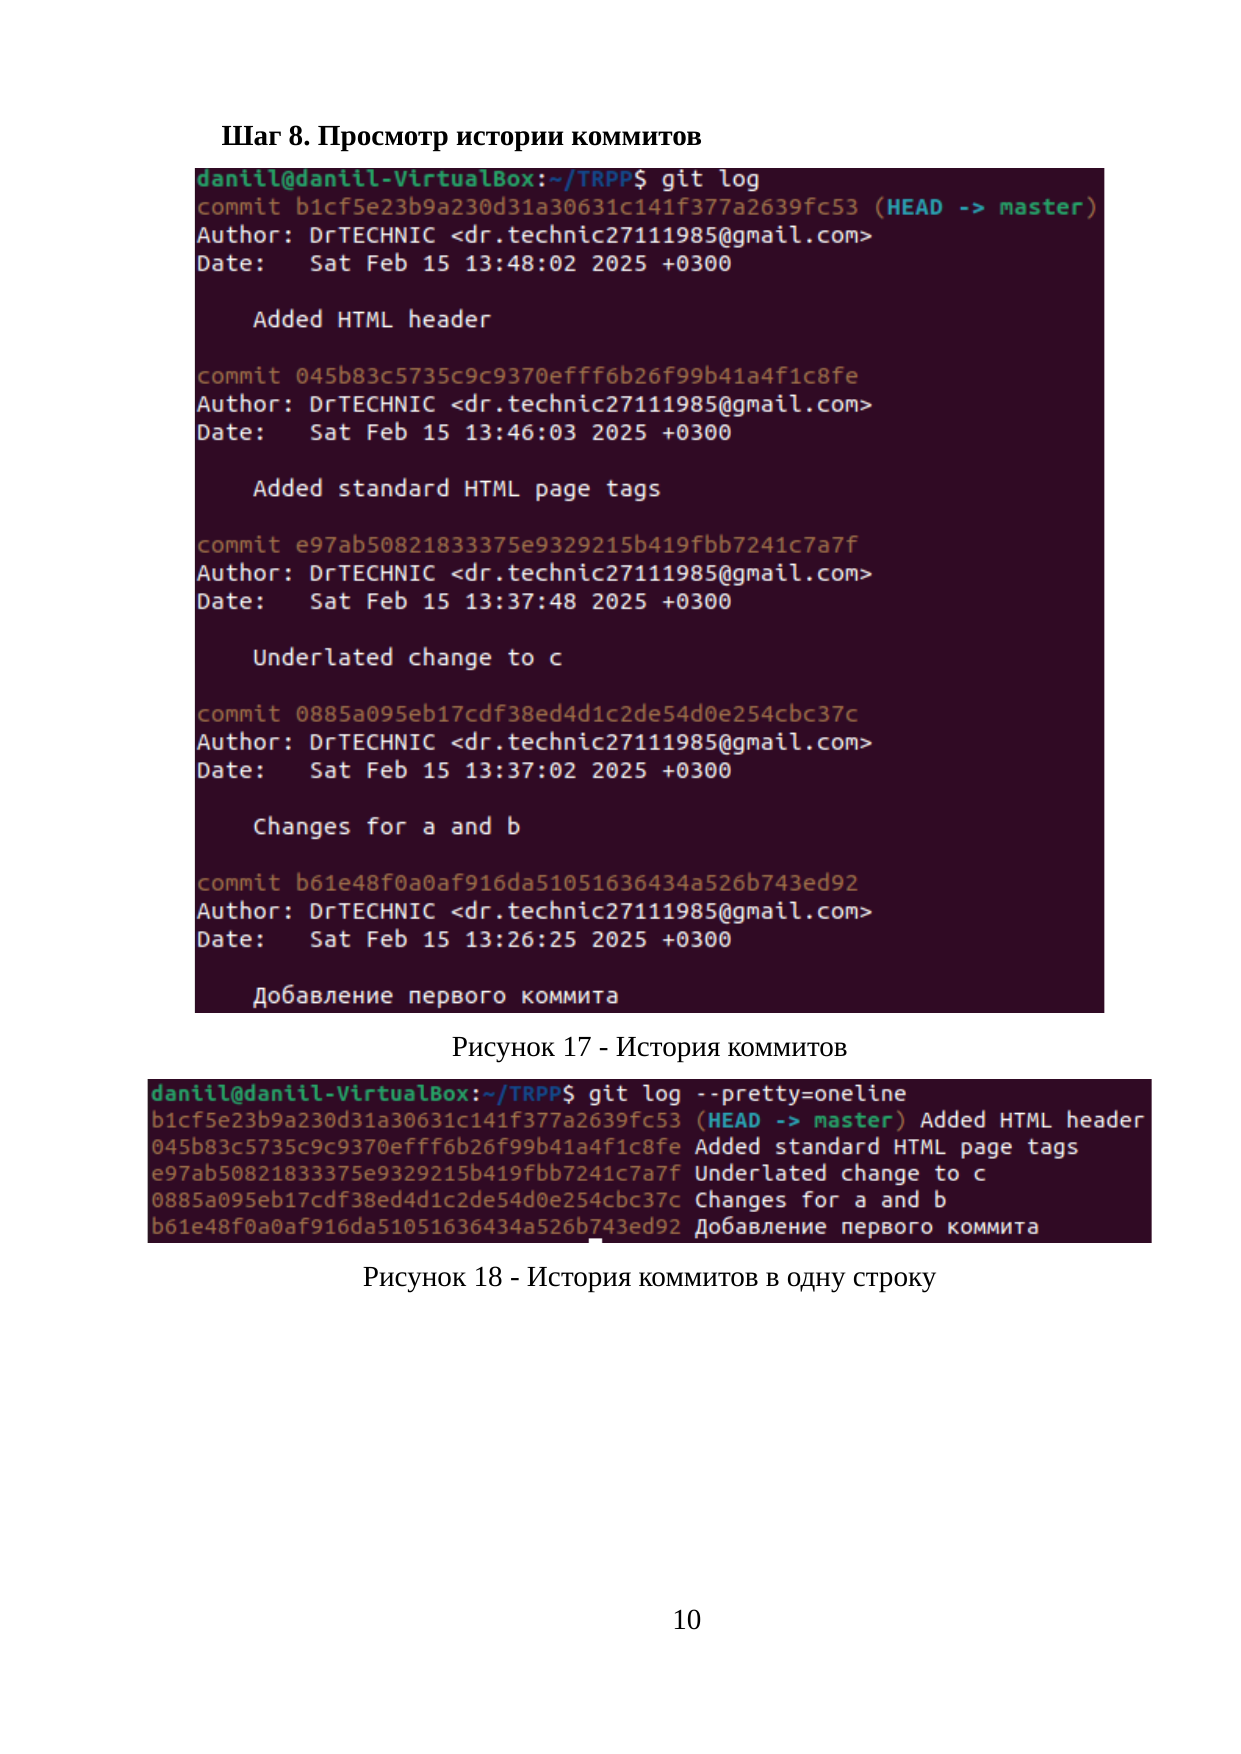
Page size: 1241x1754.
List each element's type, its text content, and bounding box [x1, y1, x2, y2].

text Рисунок 18 - История коммитов в одну строку [148, 1243, 1152, 1293]
picture [194, 168, 1105, 1013]
text Рисунок 17 - История коммитов [195, 1013, 1104, 1063]
subtitle Шаг 8. Просмотр истории коммитов [148, 118, 1152, 152]
picture [147, 1079, 1152, 1243]
